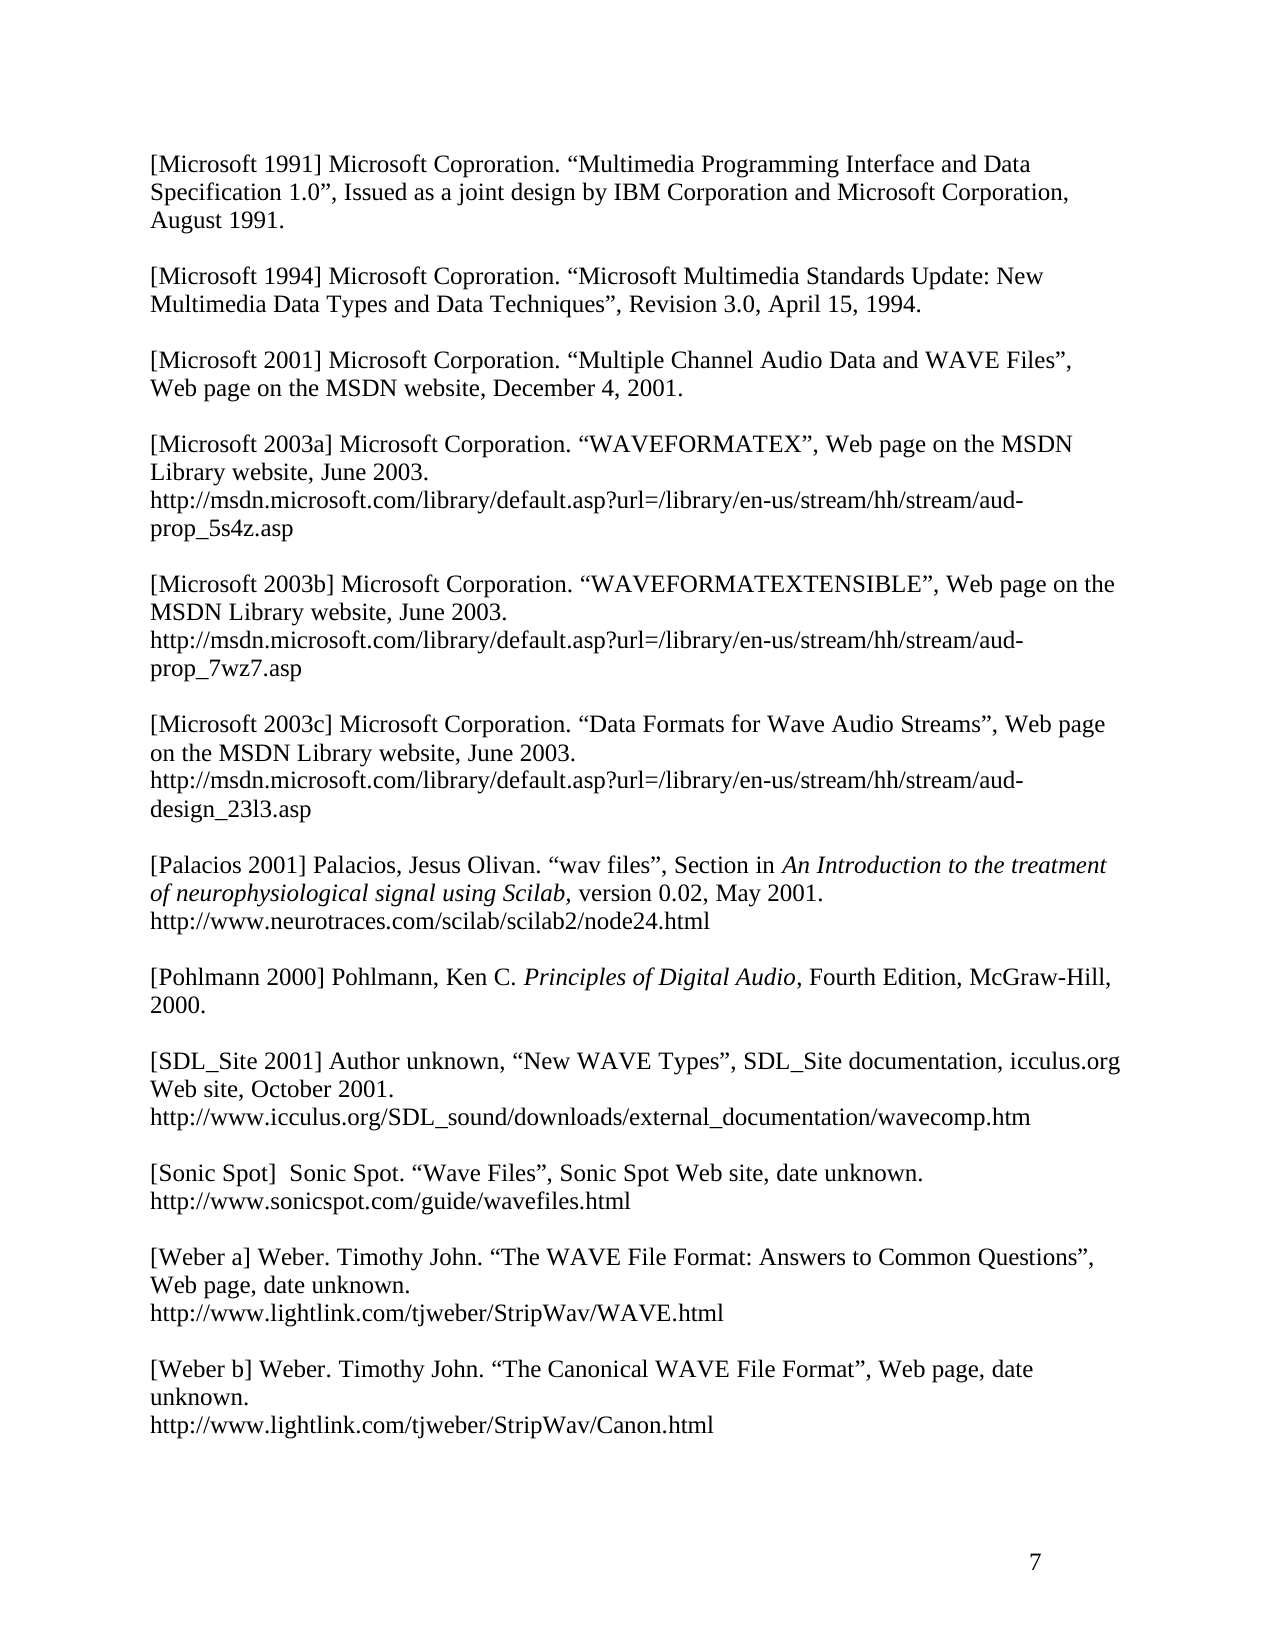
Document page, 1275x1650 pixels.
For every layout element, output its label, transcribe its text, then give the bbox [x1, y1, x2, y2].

text http://www.lightlink.com/tjweber/StripWav/WAVE.html [150, 1299, 1125, 1327]
text http://msdn.microsoft.com/library/default.asp?url=/library/en-us/stream/hh/stream/aud-design_23l3.asp [150, 766, 1125, 822]
text [Microsoft 2003a] Microsoft Corporation. “WAVEFORMATEX”, Web page on the MSDN Library website, June 2003. [150, 430, 1125, 486]
text http://www.neurotraces.com/scilab/scilab2/node24.html [150, 907, 1125, 934]
text [Sonic Spot] Sonic Spot. “Wave Files”, Sonic Spot Web site, date unknown. [150, 1159, 1125, 1187]
text [SDL_Site 2001] Author unknown, “New WAVE Types”, SDL_Site documentation, icculus.org Web site, October 2001. [150, 1047, 1125, 1103]
text http://www.lightlink.com/tjweber/StripWav/Canon.html [150, 1411, 1125, 1439]
text [Microsoft 1991] Microsoft Coproration. “Multimedia Programming Interface and Data Specification 1.0”, Issued as a joint design by IBM Corporation and Microsoft Corporation, August 1991. [150, 150, 1125, 234]
text http://www.sonicspot.com/guide/wavefiles.html [150, 1187, 1125, 1215]
text http://msdn.microsoft.com/library/default.asp?url=/library/en-us/stream/hh/stream/aud-prop_7wz7.asp [150, 626, 1125, 682]
text [Microsoft 2003c] Microsoft Corporation. “Data Formats for Wave Audio Streams”, Web page on the MSDN Library website, June 2003. [150, 710, 1125, 766]
text [Microsoft 2001] Microsoft Corporation. “Multiple Channel Audio Data and WAVE Files”, Web page on the MSDN website, December 4, 2001. [150, 346, 1125, 402]
text [Weber b] Weber. Timothy John. “The Canonical WAVE File Format”, Web page, date unknown. [150, 1355, 1125, 1411]
text [Microsoft 1994] Microsoft Coproration. “Microsoft Multimedia Standards Update: New Multimedia Data Types and Data Techniques”, Revision 3.0, April 15, 1994. [150, 262, 1125, 318]
text [Pohlmann 2000] Pohlmann, Ken C. Principles of Digital Audio, Fourth Edition, McGraw-Hill, 2000. [150, 963, 1125, 1019]
text [Microsoft 2003b] Microsoft Corporation. “WAVEFORMATEXTENSIBLE”, Web page on the MSDN Library website, June 2003. [150, 570, 1125, 626]
text [Weber a] Weber. Timothy John. “The WAVE File Format: Answers to Common Questions”, Web page, date unknown. [150, 1243, 1125, 1299]
text [Palacios 2001] Palacios, Jesus Olivan. “wav files”, Section in An Introduction to the treatment of neurophysiological signal using Scilab, version 0.02, May 2001. [150, 851, 1125, 907]
text http://www.icculus.org/SDL_sound/downloads/external_documentation/wavecomp.htm [150, 1103, 1125, 1131]
text http://msdn.microsoft.com/library/default.asp?url=/library/en-us/stream/hh/stream/aud-prop_5s4z.asp [150, 486, 1125, 542]
